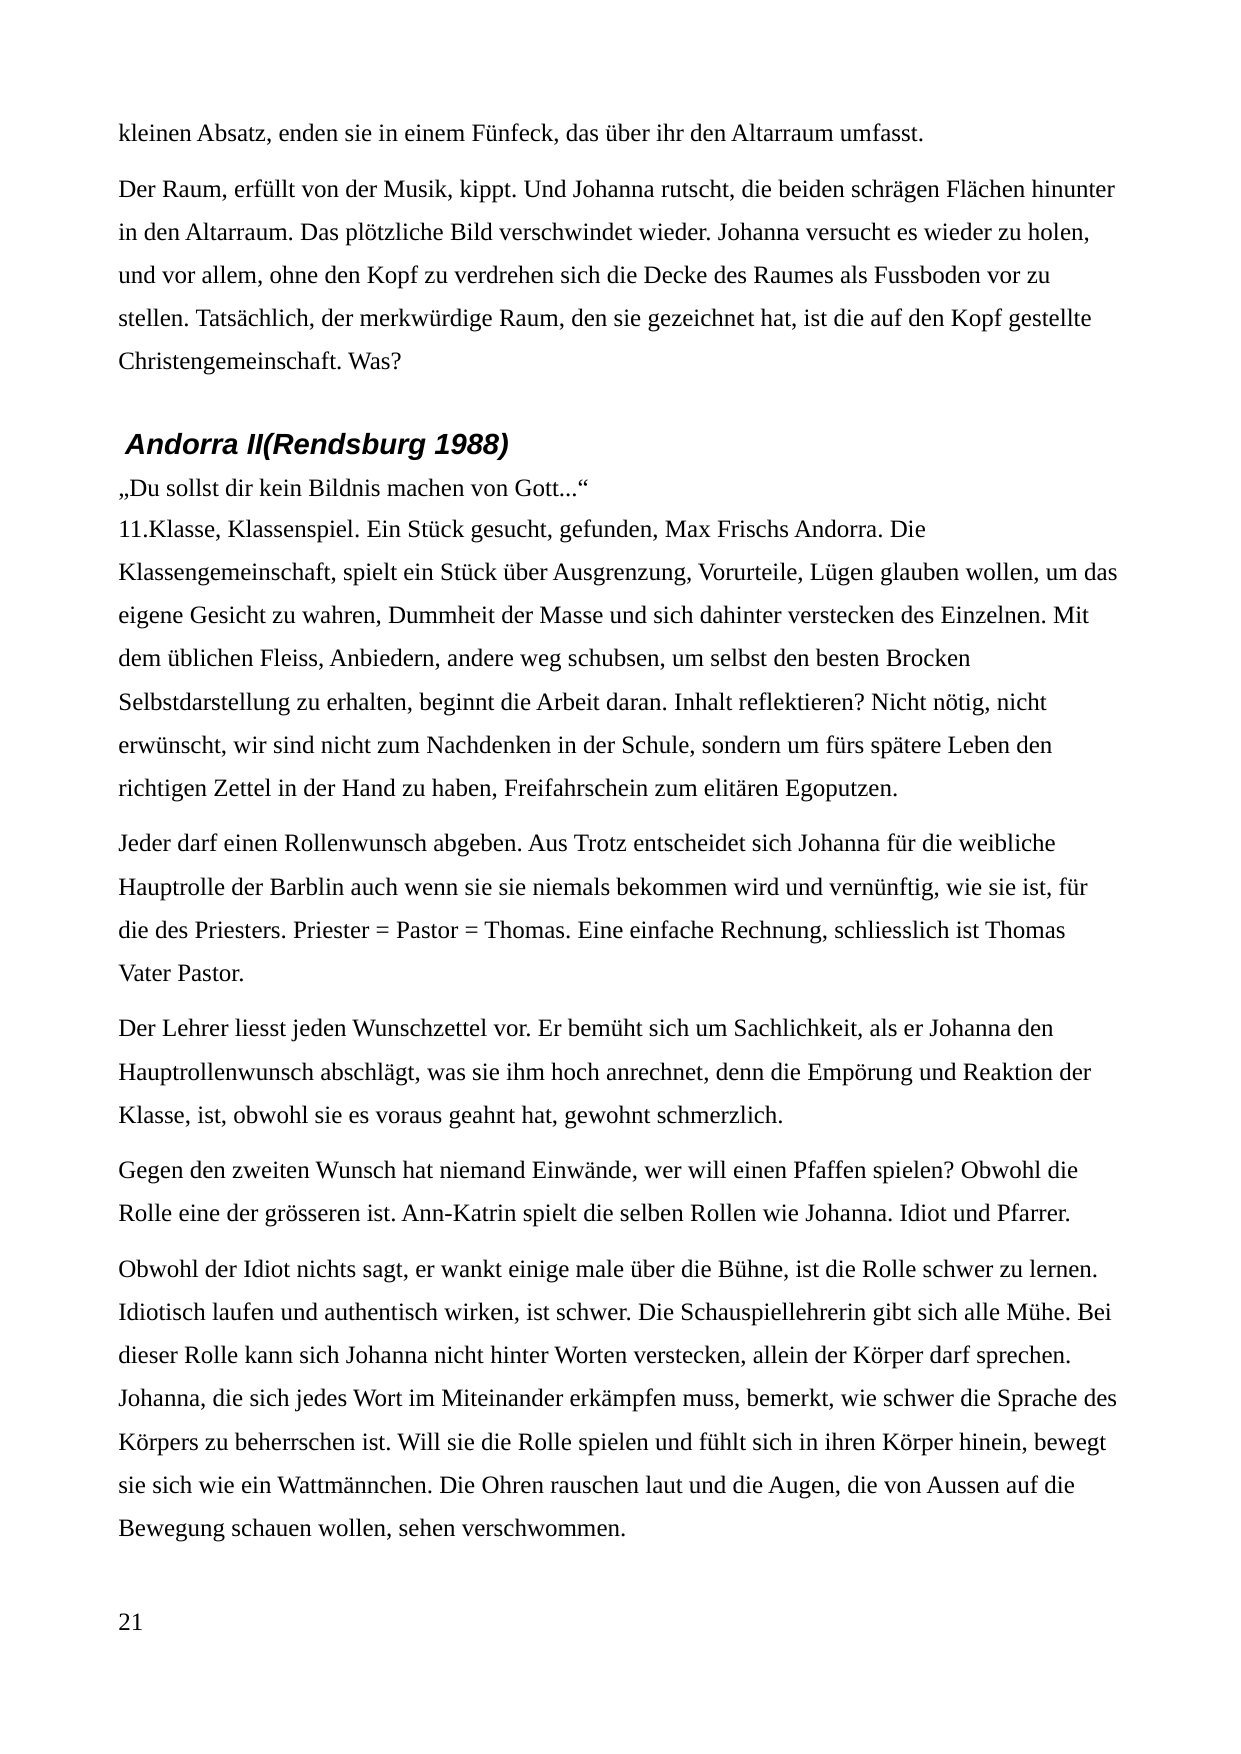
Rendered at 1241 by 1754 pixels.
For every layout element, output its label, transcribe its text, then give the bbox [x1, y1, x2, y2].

text Der Raum, erfüllt von der Musik, kippt. Und Johanna rutscht, die beiden schrägen Flächen hinunter in den Altarraum. Das plötzliche Bild verschwindet wieder. Johanna versucht es wieder zu holen, und vor allem, ohne den Kopf zu verdrehen sich die Decke des Raumes als Fussboden vor zu stellen. Tatsächlich, der merkwürdige Raum, den sie gezeichnet hat, ist die auf den Kopf gestellte Christengemeinschaft. Was? [118, 174, 1122, 375]
text kleinen Absatz, enden sie in einem Fünfeck, das über ihr den Altarraum umfasst. [118, 118, 1122, 147]
text Gegen den zweiten Wunsch hat niemand Einwände, wer will einen Pfaffen spielen? Obwohl die Rolle eine der grösseren ist. Ann-Katrin spielt die selben Rollen wie Johanna. Idiot und Pfarrer. [118, 1155, 1122, 1227]
text Jeder darf einen Rollenwunsch abgeben. Aus Trotz entscheidet sich Johanna für die weibliche Hauptrolle der Barblin auch wenn sie sie niemals bekommen wird und vernünftig, wie sie ist, für die des Priesters. Priester = Pastor = Thomas. Eine einfache Rechnung, schliesslich ist Thomas Vater Pastor. [118, 828, 1122, 987]
subtitle Andorra II(Rendsburg 1988) [118, 427, 1122, 460]
text Obwohl der Idiot nichts sagt, er wankt einige male über die Bühne, ist die Rolle schwer zu lernen. Idiotisch laufen und authentisch wirken, ist schwer. Die Schauspiellehrerin gibt sich alle Mühe. Bei dieser Rolle kann sich Johanna nicht hinter Worten verstecken, allein der Körper darf sprechen. Johanna, die sich jedes Wort im Miteinander erkämpfen muss, bemerkt, wie schwer die Sprache des Körpers zu beherrschen ist. Will sie die Rolle spielen und fühlt sich in ihren Körper hinein, bewegt sie sich wie ein Wattmännchen. Die Ohren rauschen laut und die Augen, die von Aussen auf die Bewegung schauen wollen, sehen verschwommen. [118, 1254, 1122, 1542]
text „Du sollst dir kein Bildnis machen von Gott...“ [118, 473, 1122, 502]
text Der Lehrer liesst jeden Wunschzettel vor. Er bemüht sich um Sachlichkeit, als er Johanna den Hauptrollenwunsch abschlägt, was sie ihm hoch anrechnet, denn die Empörung und Reaktion der Klasse, ist, obwohl sie es voraus geahnt hat, gewohnt schmerzlich. [118, 1013, 1122, 1128]
text 11.Klasse, Klassenspiel. Ein Stück gesucht, gefunden, Max Frischs Andorra. Die Klassengemeinschaft, spielt ein Stück über Ausgrenzung, Vorurteile, Lügen glauben wollen, um das eigene Gesicht zu wahren, Dummheit der Masse und sich dahinter verstecken des Einzelnen. Mit dem üblichen Fleiss, Anbiedern, andere weg schubsen, um selbst den besten Brocken Selbstdarstellung zu erhalten, beginnt die Arbeit daran. Inhalt reflektieren? Nicht nötig, nicht erwünscht, wir sind nicht zum Nachdenken in der Schule, sondern um fürs spätere Leben den richtigen Zettel in der Hand zu haben, Freifahrschein zum elitären Egoputzen. [118, 514, 1122, 802]
